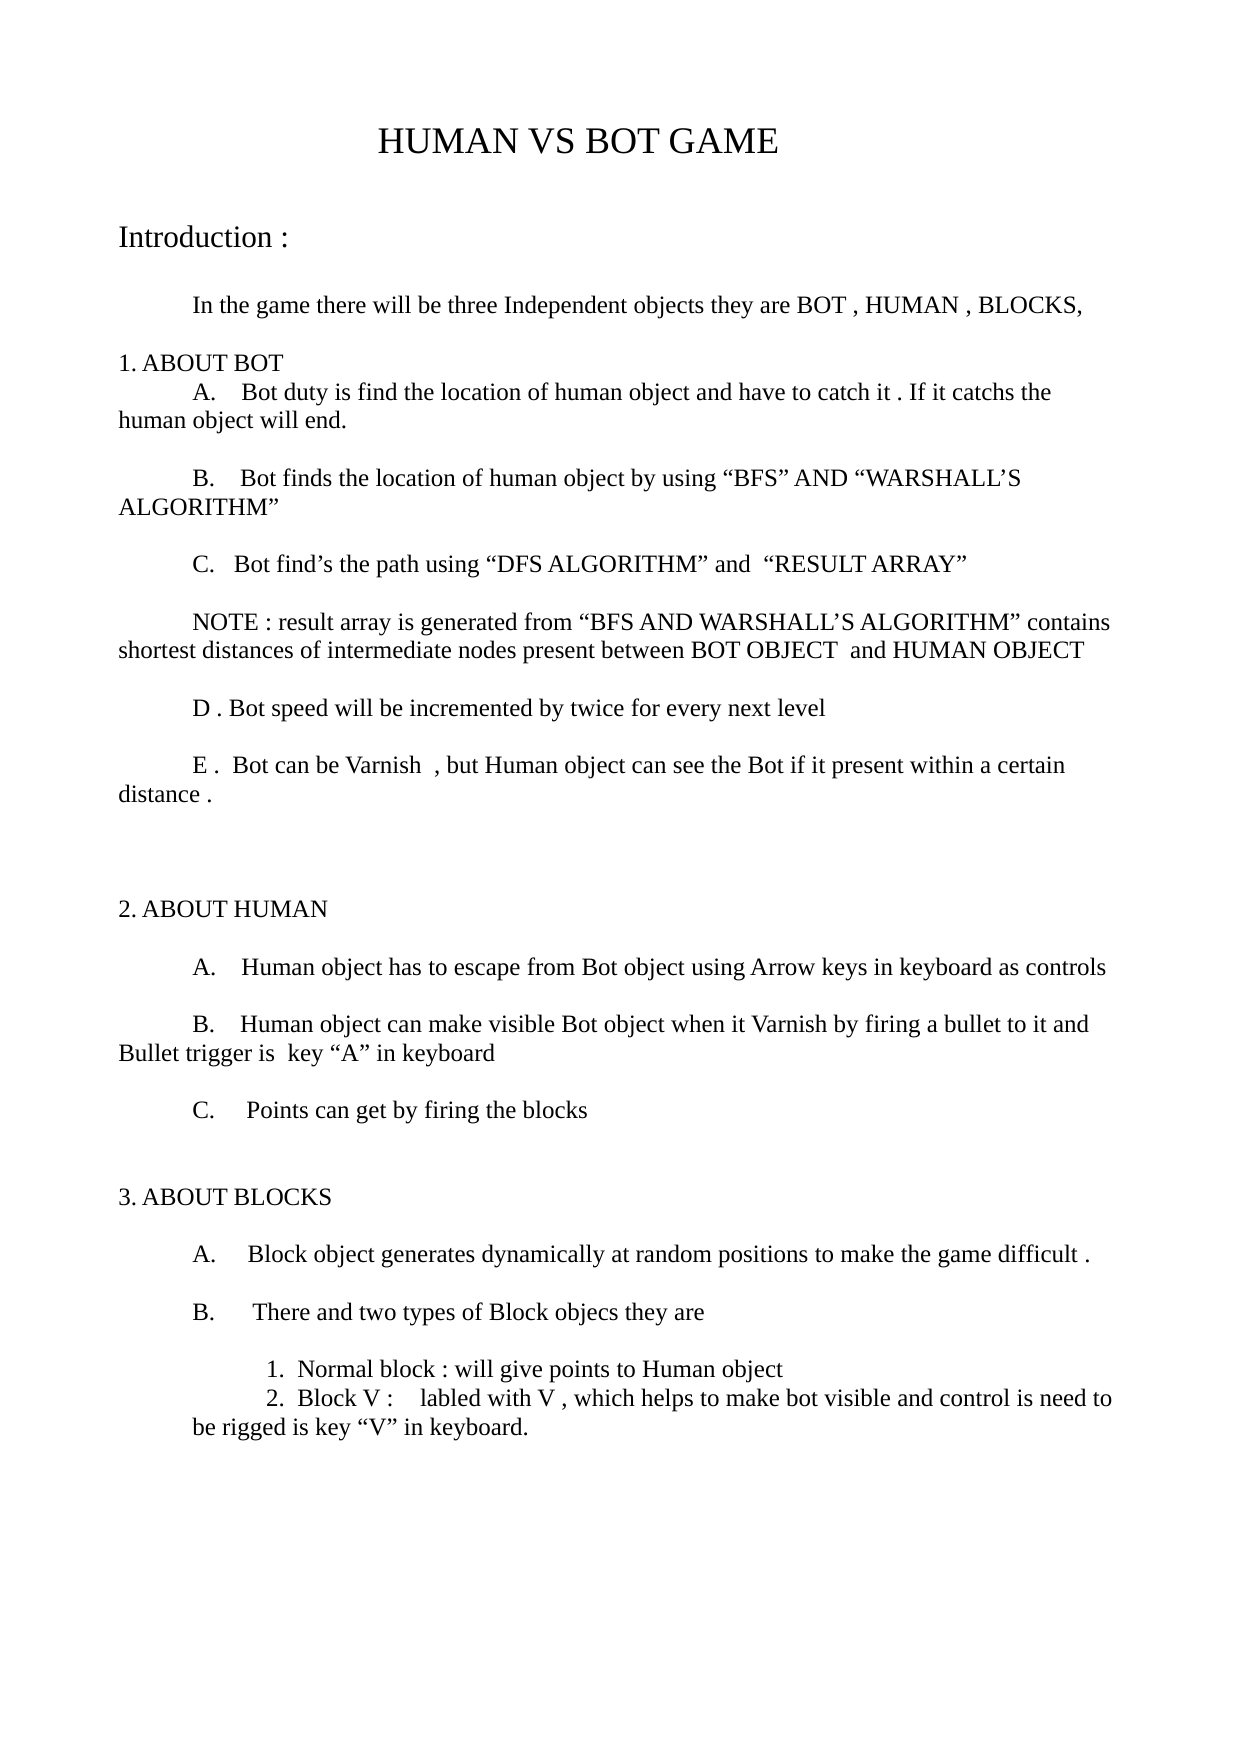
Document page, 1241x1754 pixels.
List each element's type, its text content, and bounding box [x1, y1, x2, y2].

text shortest distances of intermediate nodes present between BOT OBJECT and HUMAN OBJECT [118, 636, 1122, 664]
text C. Bot find’s the path using “DFS ALGORITHM” and “RESULT ARRAY” [118, 549, 1122, 578]
text A. Bot duty is find the location of human object and have to catch it . If it catchs the human object will end. [118, 377, 1122, 434]
text In the game there will be three Independent objects they are BOT , HUMAN , BLOCKS, [118, 291, 1122, 319]
text B. There and two types of Block objecs they are [118, 1297, 1122, 1326]
text A. Human object has to escape from Bot object using Arrow keys in keyboard as controls [118, 952, 1122, 981]
text B. Bot finds the location of human object by using “BFS” AND “WARSHALL’S ALGORITHM” [118, 463, 1122, 521]
text Bullet trigger is key “A” in keyboard [118, 1038, 1122, 1067]
text NOTE : result array is generated from “BFS AND WARSHALL’S ALGORITHM” contains [118, 607, 1122, 636]
text 2. Block V : labled with V , which helps to make bot visible and control is need to be rigged is key “V” in keyboard. [118, 1383, 1122, 1441]
text E . Bot can be Varnish , but Human object can see the Bot if it present within a certain distance . [118, 751, 1122, 808]
text 2. ABOUT HUMAN [118, 894, 1122, 923]
text B. Human object can make visible Bot object when it Varnish by firing a bullet to it and [118, 1009, 1122, 1038]
text D . Bot speed will be incremented by twice for every next level [118, 693, 1122, 722]
text 1. Normal block : will give points to Human object [118, 1354, 1122, 1383]
text C. Points can get by firing the blocks [118, 1096, 1122, 1124]
text 3. ABOUT BLOCKS [118, 1182, 1122, 1211]
text A. Block object generates dynamically at random positions to make the game difficult . [118, 1239, 1122, 1268]
text Introduction : [118, 219, 1122, 255]
text 1. ABOUT BOT [118, 348, 1122, 377]
text HUMAN VS BOT GAME [118, 118, 1122, 161]
